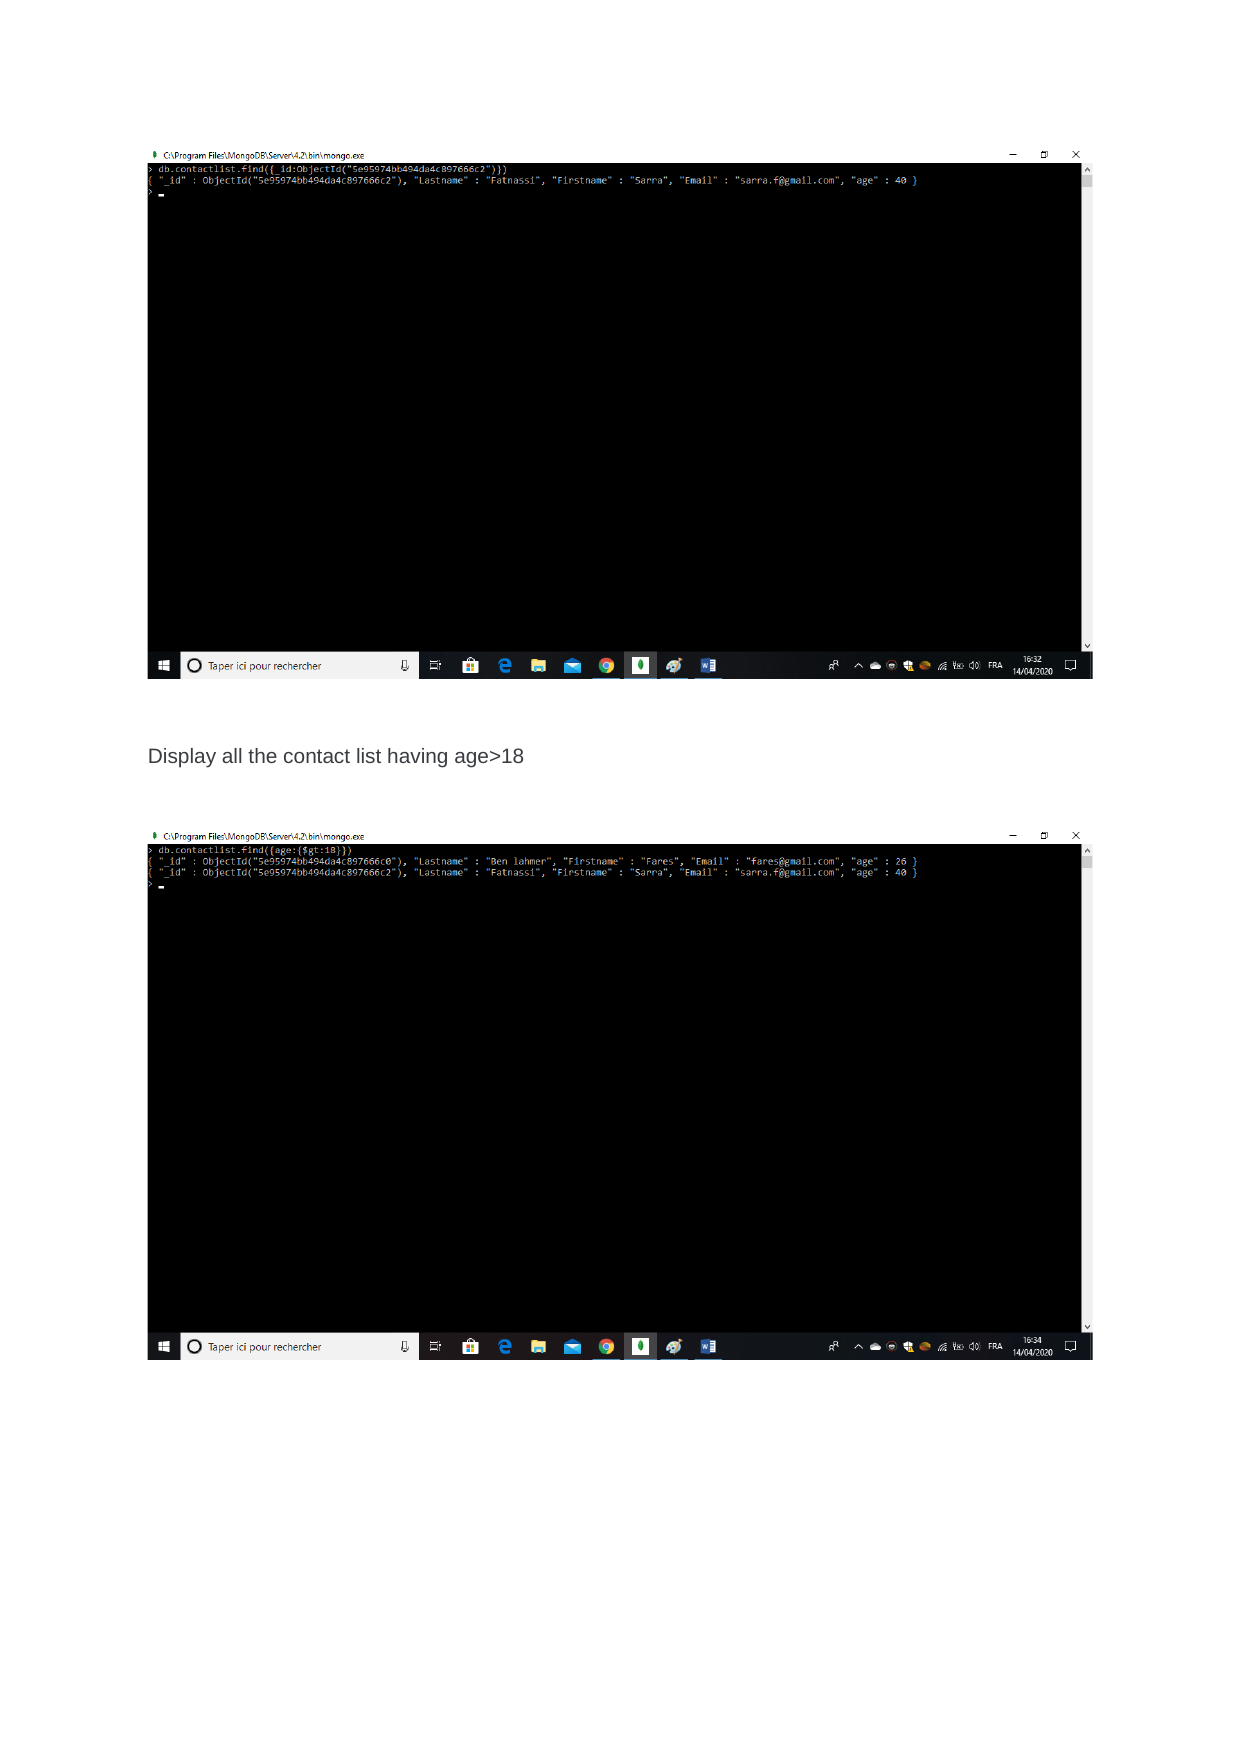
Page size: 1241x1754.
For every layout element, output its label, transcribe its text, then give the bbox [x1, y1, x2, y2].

text Display all the contact list having age>18 [148, 744, 1093, 768]
